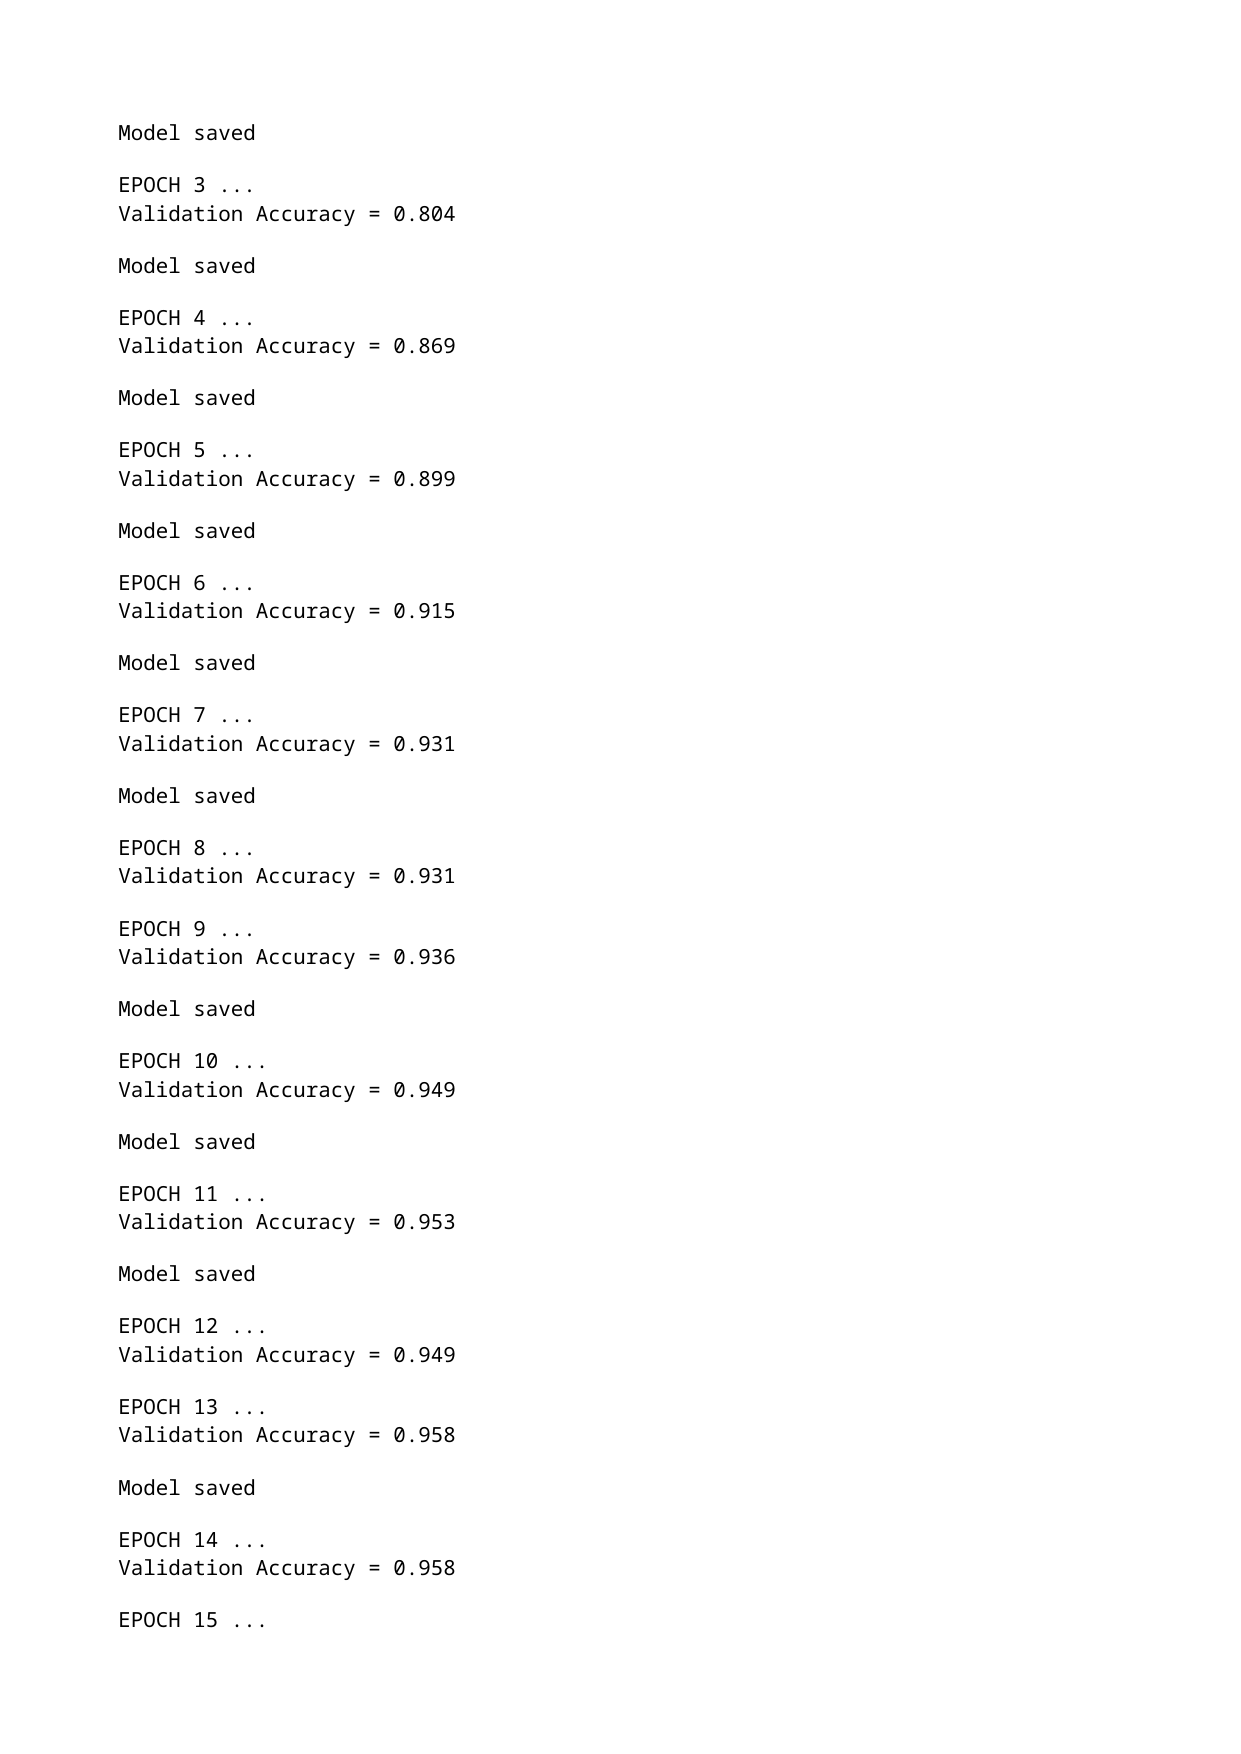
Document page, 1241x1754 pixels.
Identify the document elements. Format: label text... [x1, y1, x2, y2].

text Model saved [118, 118, 1122, 147]
text EPOCH 3 ... [118, 170, 1122, 199]
text Validation Accuracy = 0.931 [118, 729, 1122, 757]
text Model saved [118, 251, 1122, 279]
text EPOCH 10 ... [118, 1046, 1122, 1075]
text Validation Accuracy = 0.804 [118, 199, 1122, 227]
text EPOCH 9 ... [118, 914, 1122, 942]
text Validation Accuracy = 0.949 [118, 1075, 1122, 1103]
text Model saved [118, 994, 1122, 1023]
text Model saved [118, 516, 1122, 544]
text Validation Accuracy = 0.915 [118, 596, 1122, 625]
text Validation Accuracy = 0.958 [118, 1421, 1122, 1449]
text EPOCH 4 ... [118, 303, 1122, 331]
text EPOCH 13 ... [118, 1392, 1122, 1421]
text EPOCH 14 ... [118, 1525, 1122, 1553]
text Validation Accuracy = 0.953 [118, 1207, 1122, 1236]
text Validation Accuracy = 0.936 [118, 942, 1122, 971]
text Validation Accuracy = 0.899 [118, 464, 1122, 492]
text Model saved [118, 383, 1122, 412]
text EPOCH 11 ... [118, 1179, 1122, 1207]
text Validation Accuracy = 0.931 [118, 862, 1122, 890]
text Validation Accuracy = 0.949 [118, 1340, 1122, 1368]
text Validation Accuracy = 0.869 [118, 331, 1122, 360]
text Validation Accuracy = 0.958 [118, 1553, 1122, 1582]
text EPOCH 8 ... [118, 833, 1122, 862]
text Model saved [118, 1127, 1122, 1155]
text Model saved [118, 1473, 1122, 1501]
text EPOCH 5 ... [118, 435, 1122, 464]
text Model saved [118, 781, 1122, 809]
text Model saved [118, 1259, 1122, 1288]
text EPOCH 12 ... [118, 1312, 1122, 1340]
text Model saved [118, 648, 1122, 677]
text EPOCH 15 ... [118, 1605, 1122, 1634]
text EPOCH 7 ... [118, 701, 1122, 729]
text EPOCH 6 ... [118, 568, 1122, 596]
